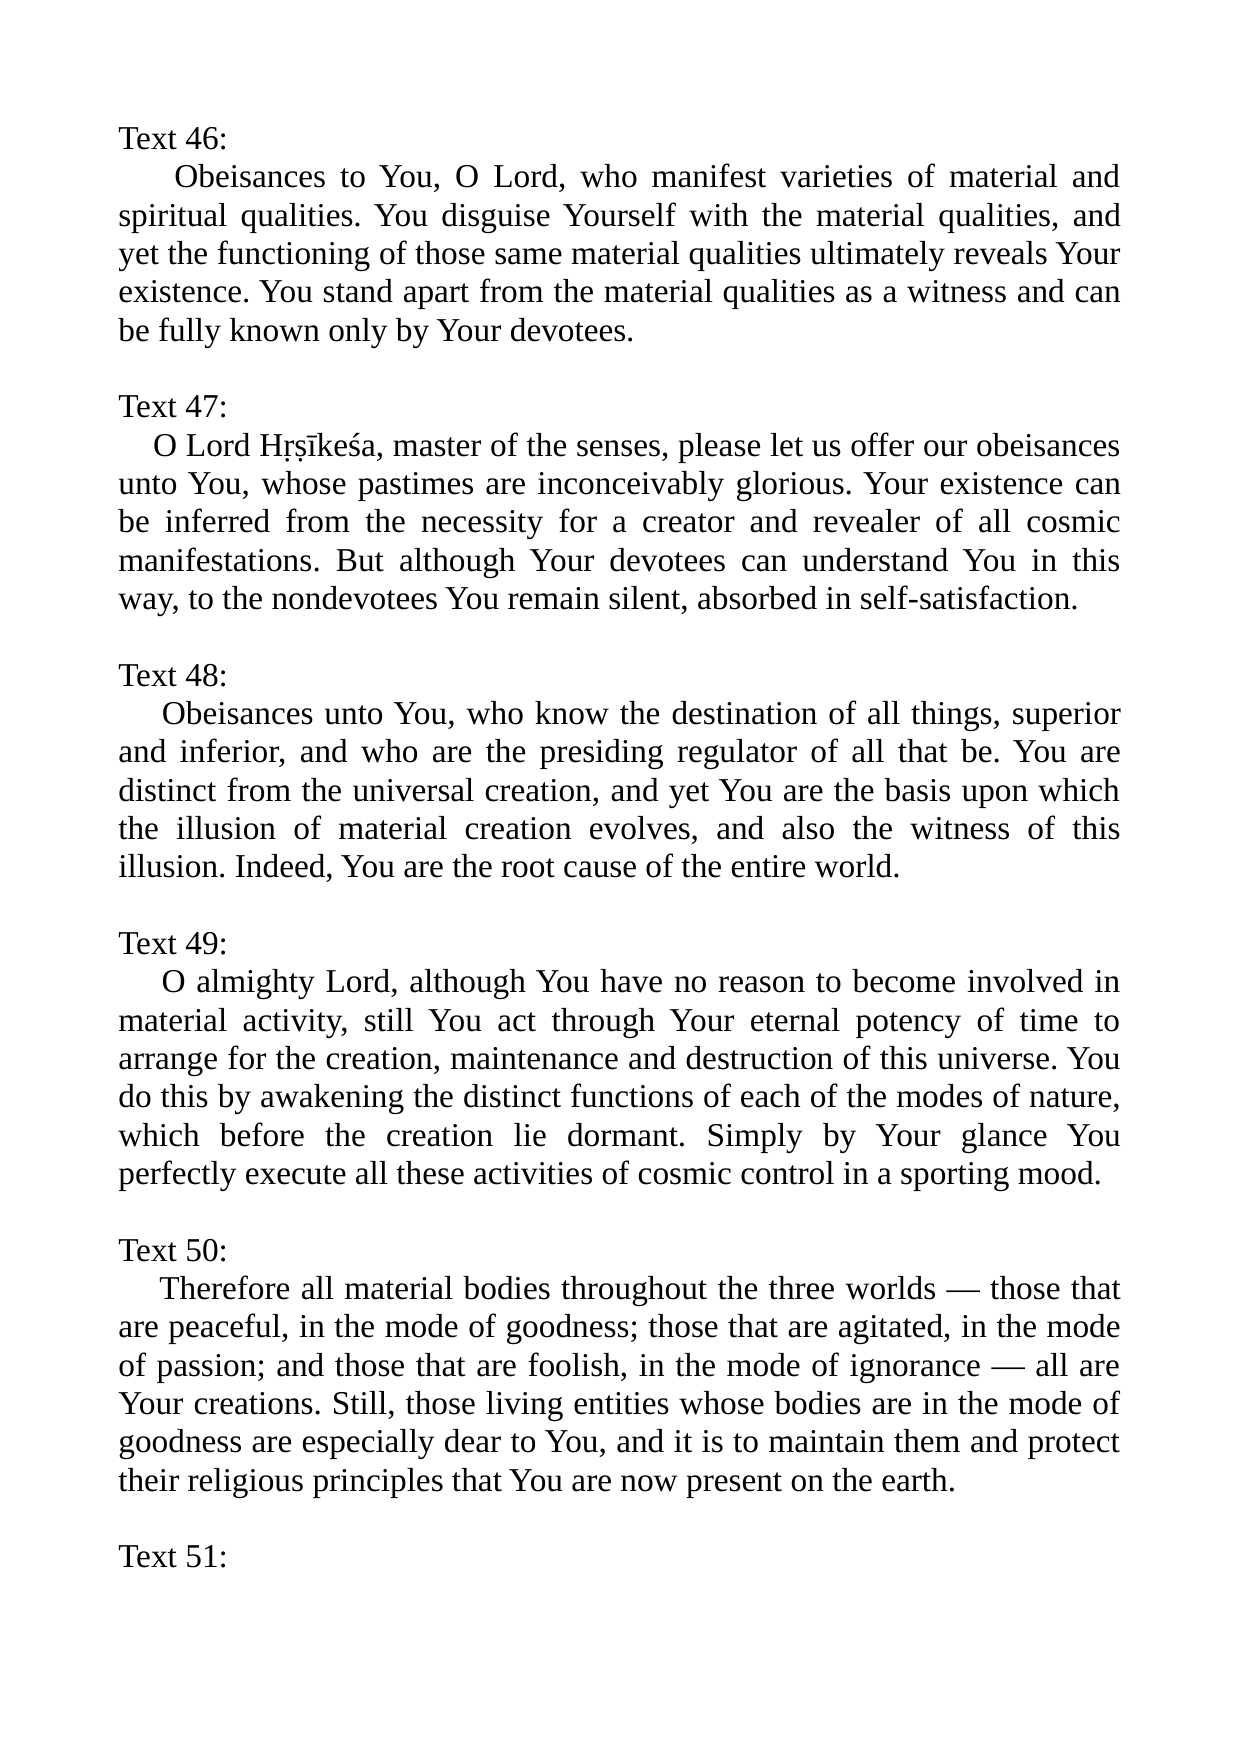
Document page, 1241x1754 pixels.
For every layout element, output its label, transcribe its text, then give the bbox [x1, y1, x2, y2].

text Text 51: [118, 1536, 1122, 1575]
text Obeisances unto You, who know the destination of all things, superior and inferior, and who are the presiding regulator of all that be. You are distinct from the universal creation, and yet You are the basis upon which the illusion of material creation evolves, and also the witness of this illusion. Indeed, You are the root cause of the entire world. [118, 693, 1122, 885]
text O almighty Lord, although You have no reason to become involved in material activity, still You act through Your eternal potency of time to arrange for the creation, maintenance and destruction of this universe. You do this by awakening the distinct functions of each of the modes of nature, which before the creation lie dormant. Simply by Your glance You perfectly execute all these activities of cosmic control in a sporting mood. [118, 961, 1122, 1191]
text Text 46: [118, 118, 1122, 156]
text O Lord Hṛṣīkeśa, master of the senses, please let us offer our obeisances unto You, whose pastimes are inconceivably glorious. Your existence can be inferred from the necessity for a creator and revealer of all cosmic manifestations. But although Your devotees can understand You in this way, to the nondevotees You remain silent, absorbed in self-satisfaction. [118, 425, 1122, 616]
text Text 50: [118, 1230, 1122, 1268]
text Text 49: [118, 923, 1122, 961]
text Therefore all material bodies throughout the three worlds — those that are peaceful, in the mode of goodness; those that are agitated, in the mode of passion; and those that are foolish, in the mode of ignorance — all are Your creations. Still, those living entities whose bodies are in the mode of goodness are especially dear to You, and it is to maintain them and protect their religious principles that You are now present on the earth. [118, 1268, 1122, 1498]
text Text 47: [118, 386, 1122, 425]
text Obeisances to You, O Lord, who manifest varieties of material and spiritual qualities. You disguise Yourself with the material qualities, and yet the functioning of those same material qualities ultimately reveals Your existence. You stand apart from the material qualities as a witness and can be fully known only by Your devotees. [118, 156, 1122, 348]
text Text 48: [118, 655, 1122, 693]
